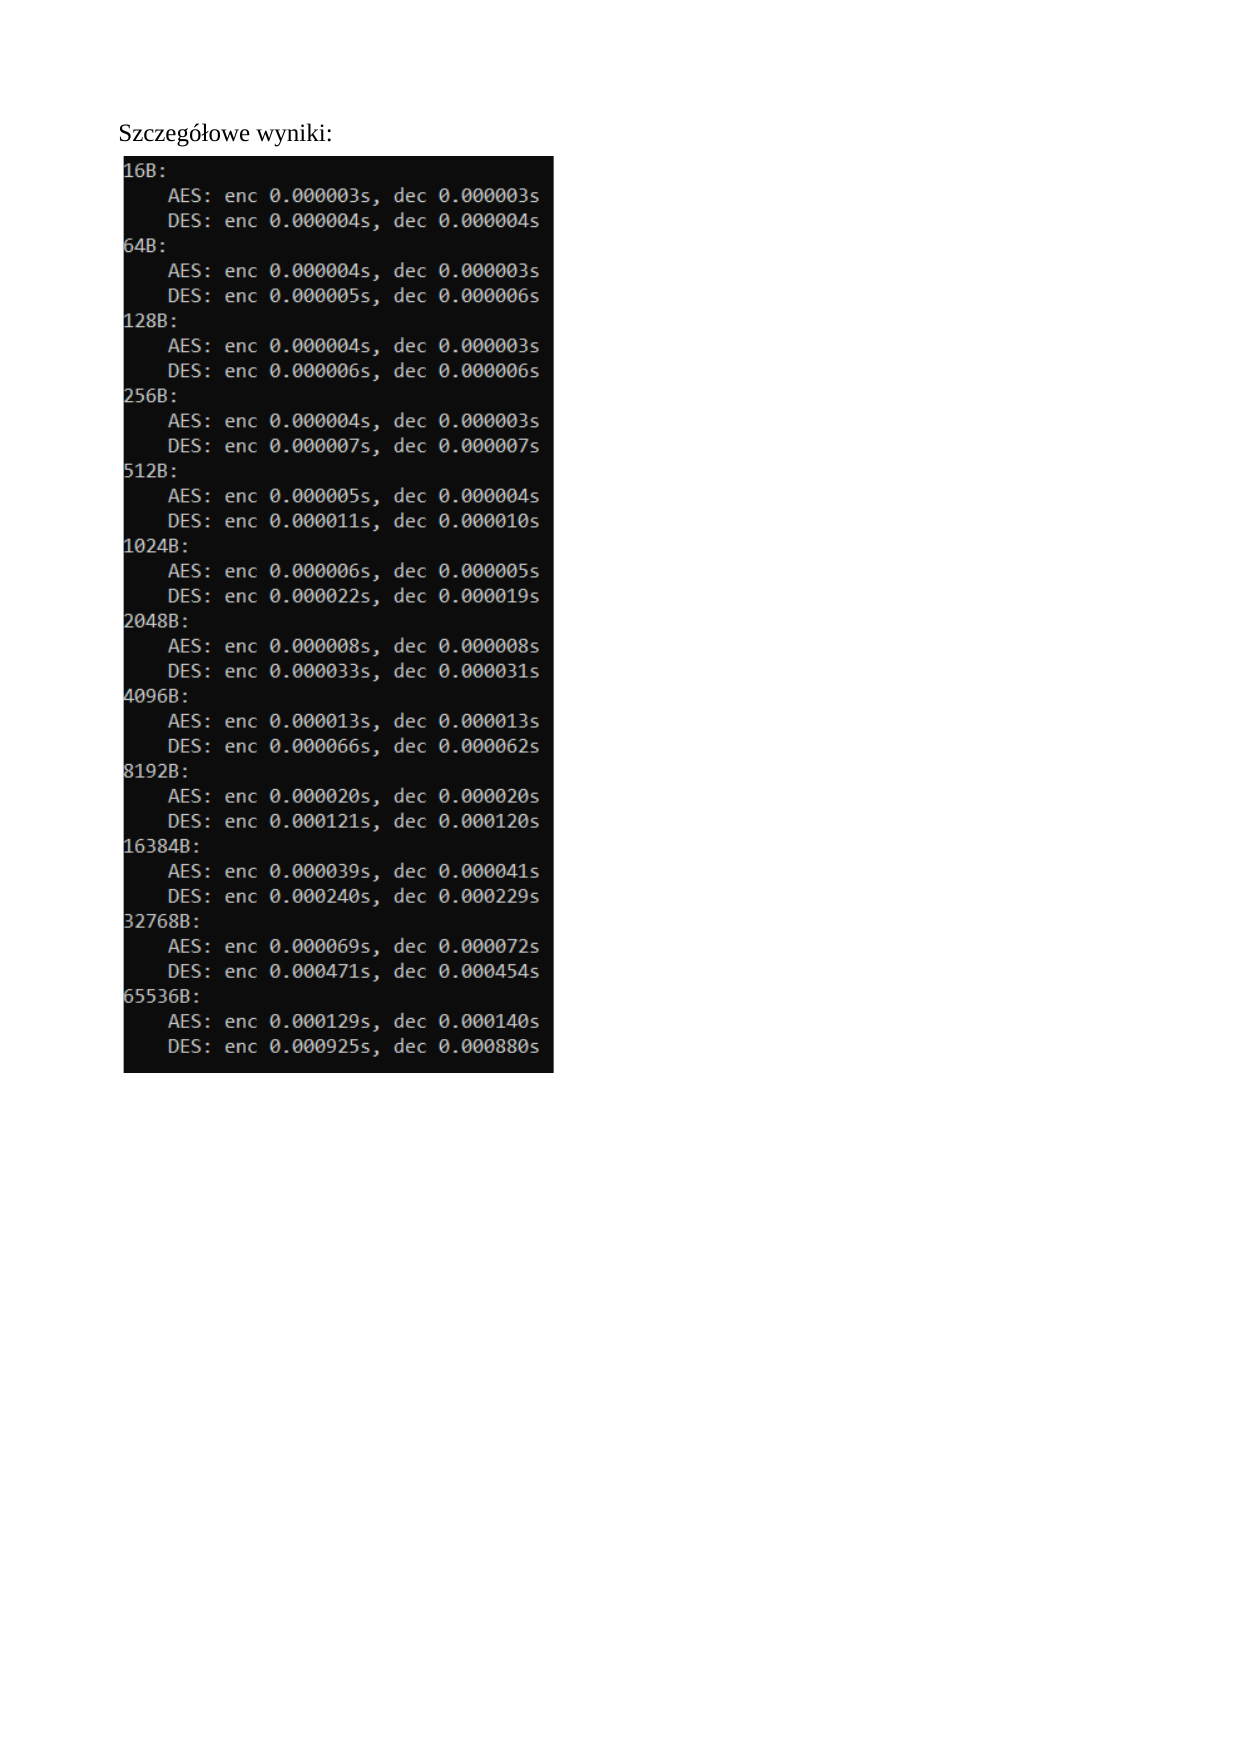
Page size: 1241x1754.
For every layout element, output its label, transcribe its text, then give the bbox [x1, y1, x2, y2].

text Szczegółowe wyniki: [118, 118, 1122, 147]
picture [123, 156, 554, 1073]
